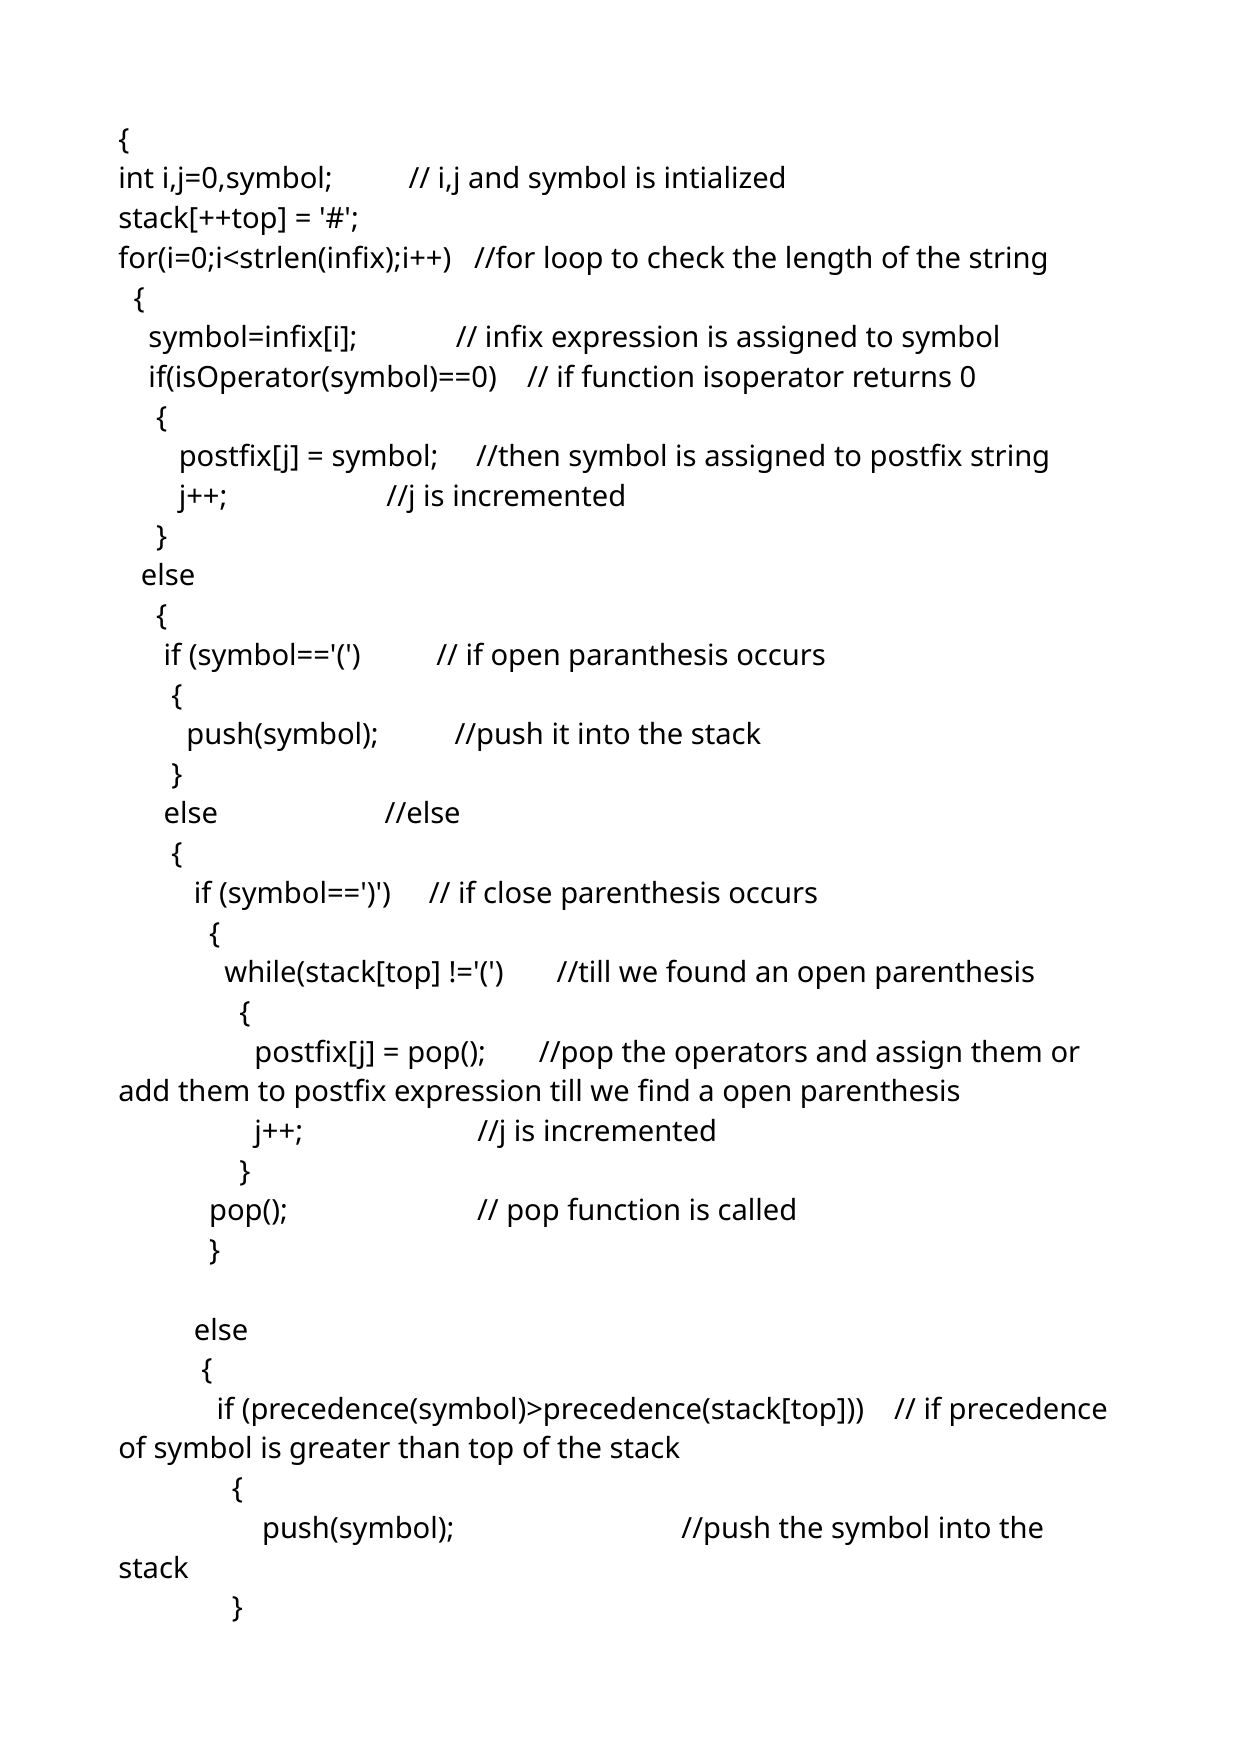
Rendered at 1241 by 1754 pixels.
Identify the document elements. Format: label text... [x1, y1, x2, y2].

text while(stack[top] !='(') //till we found an open parenthesis [118, 952, 1122, 991]
text symbol=infix[i]; // infix expression is assigned to symbol [118, 317, 1122, 356]
text else [118, 1309, 1122, 1348]
text { [118, 1467, 1122, 1507]
text postfix[j] = pop(); //pop the operators and assign them or add them to postfix expression till we find a open parenthesis [118, 1031, 1122, 1110]
text } [118, 1587, 1122, 1626]
text stack[++top] = '#'; [118, 197, 1122, 237]
text { [118, 594, 1122, 634]
text { [118, 1348, 1122, 1388]
text j++; //j is incremented [118, 475, 1122, 515]
text for(i=0;i<strlen(infix);i++) //for loop to check the length of the string [118, 237, 1122, 277]
text { [118, 396, 1122, 436]
text { [118, 277, 1122, 317]
text { [118, 674, 1122, 713]
text else //else [118, 793, 1122, 832]
text pop(); // pop function is called [118, 1190, 1122, 1229]
text postfix[j] = symbol; //then symbol is assigned to postfix string [118, 436, 1122, 475]
text push(symbol); //push the symbol into the stack [118, 1507, 1122, 1587]
text } [118, 753, 1122, 793]
text { [118, 118, 1122, 158]
text { [118, 991, 1122, 1031]
text if (symbol==')') // if close parenthesis occurs [118, 872, 1122, 912]
text } [118, 1229, 1122, 1269]
text { [118, 832, 1122, 872]
text { [118, 912, 1122, 952]
text if (precedence(symbol)>precedence(stack[top])) // if precedence of symbol is greater than top of the stack [118, 1388, 1122, 1467]
text else [118, 555, 1122, 594]
text if(isOperator(symbol)==0) // if function isoperator returns 0 [118, 356, 1122, 396]
text int i,j=0,symbol; // i,j and symbol is intialized [118, 158, 1122, 197]
text } [118, 1150, 1122, 1190]
text if (symbol=='(') // if open paranthesis occurs [118, 634, 1122, 674]
text j++; //j is incremented [118, 1110, 1122, 1150]
text push(symbol); //push it into the stack [118, 713, 1122, 753]
text } [118, 515, 1122, 555]
